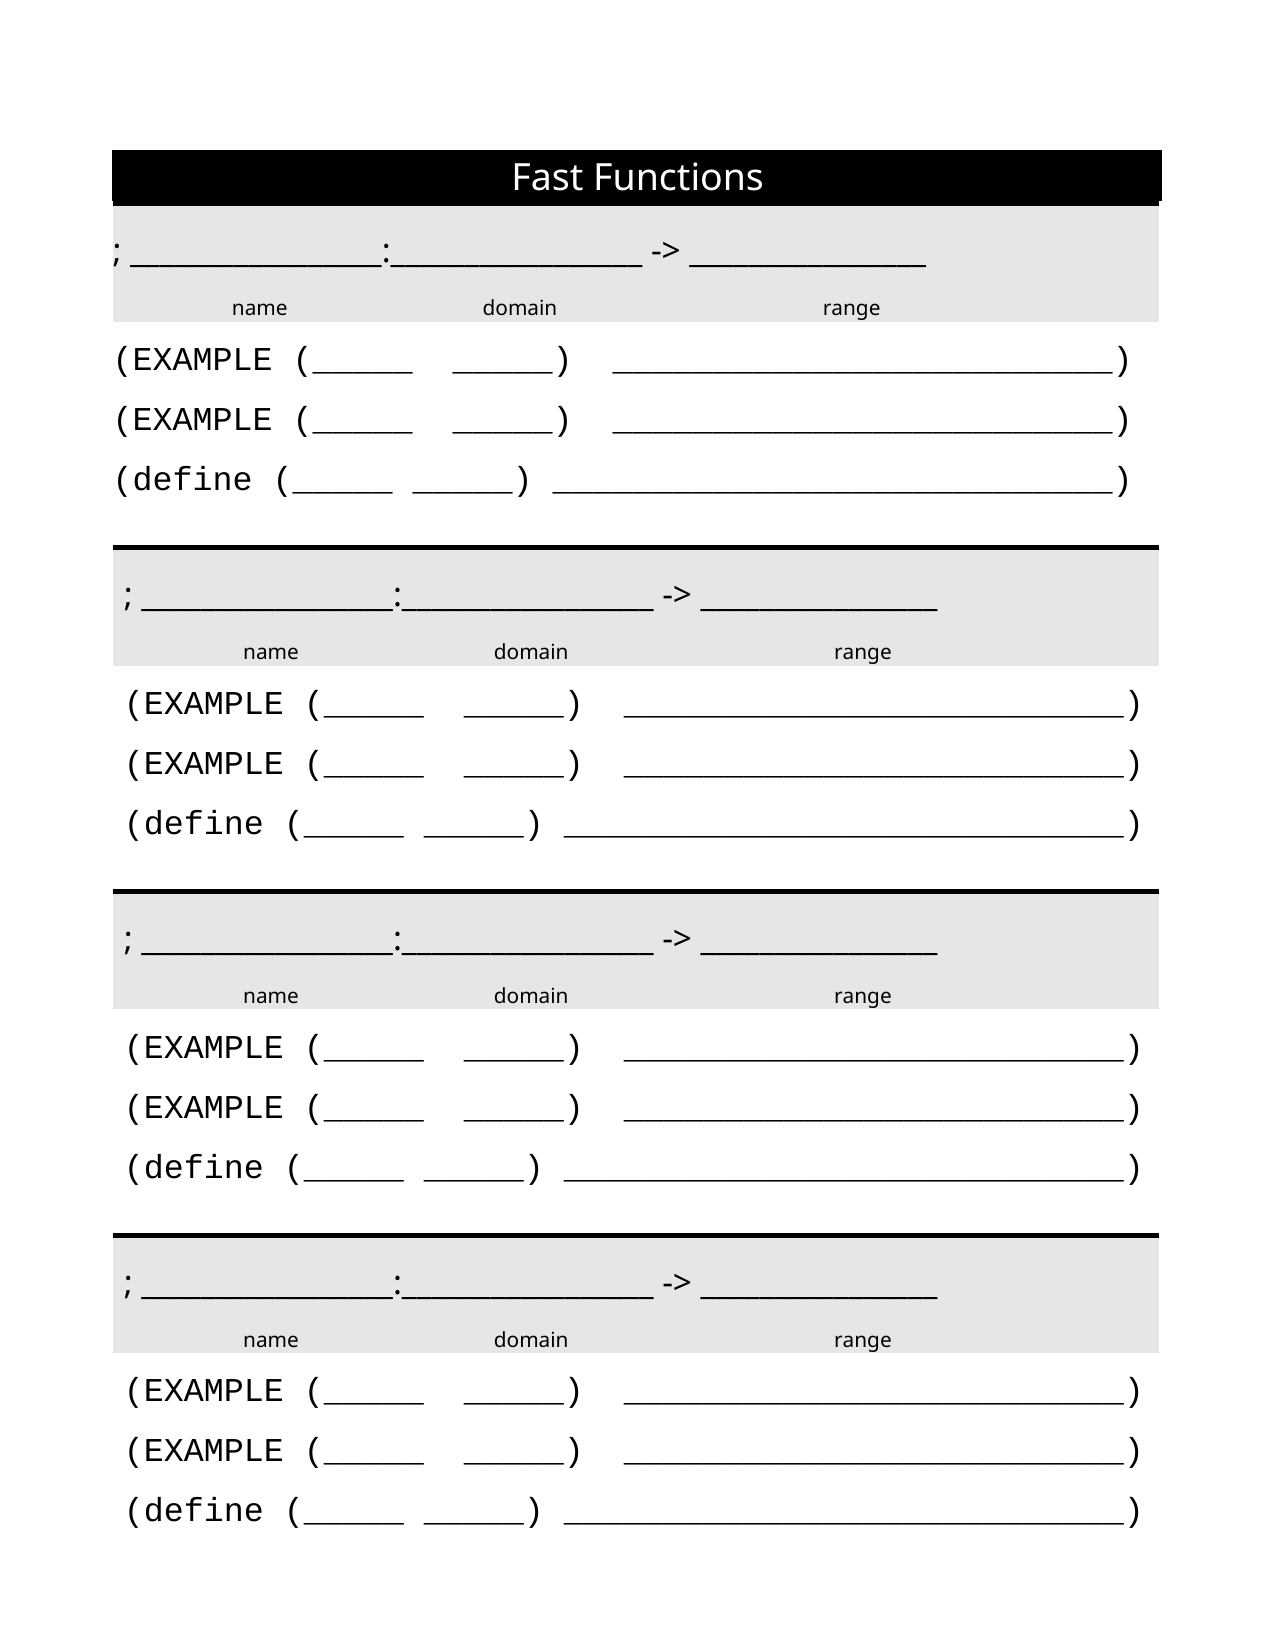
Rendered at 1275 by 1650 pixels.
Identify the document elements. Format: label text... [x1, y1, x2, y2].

table_cell (EXAMPLE (_____ _____) _________________________) [113, 666, 1159, 726]
table_cell (EXAMPLE (_____ _____) _________________________) [113, 1070, 1159, 1129]
table_cell (EXAMPLE (_____ _____) _________________________) [113, 322, 1159, 382]
table_cell ; _________________:_________________ -> ________________ name domain range [113, 550, 1159, 666]
table_cell (EXAMPLE (_____ _____) _________________________) [113, 1010, 1159, 1069]
table_header ; _________________:_________________ -> ________________ name domain range [113, 206, 1159, 322]
table_cell ; _________________:_________________ -> ________________ name domain range [113, 894, 1159, 1009]
table_cell (EXAMPLE (_____ _____) _________________________) [113, 1413, 1159, 1473]
subtitle Fast Functions [112, 150, 1162, 201]
table_cell (define (_____ _____) ____________________________) [113, 1473, 1159, 1533]
table_cell (EXAMPLE (_____ _____) _________________________) [113, 726, 1159, 786]
table_cell (define (_____ _____) ____________________________) [113, 786, 1159, 889]
table_cell ; _________________:_________________ -> ________________ name domain range [113, 1238, 1159, 1353]
table_cell (EXAMPLE (_____ _____) _________________________) [113, 1353, 1159, 1413]
table_cell (define (_____ _____) ____________________________) [113, 442, 1159, 545]
table_cell (EXAMPLE (_____ _____) _________________________) [113, 382, 1159, 442]
table_cell (define (_____ _____) ____________________________) [113, 1130, 1159, 1233]
